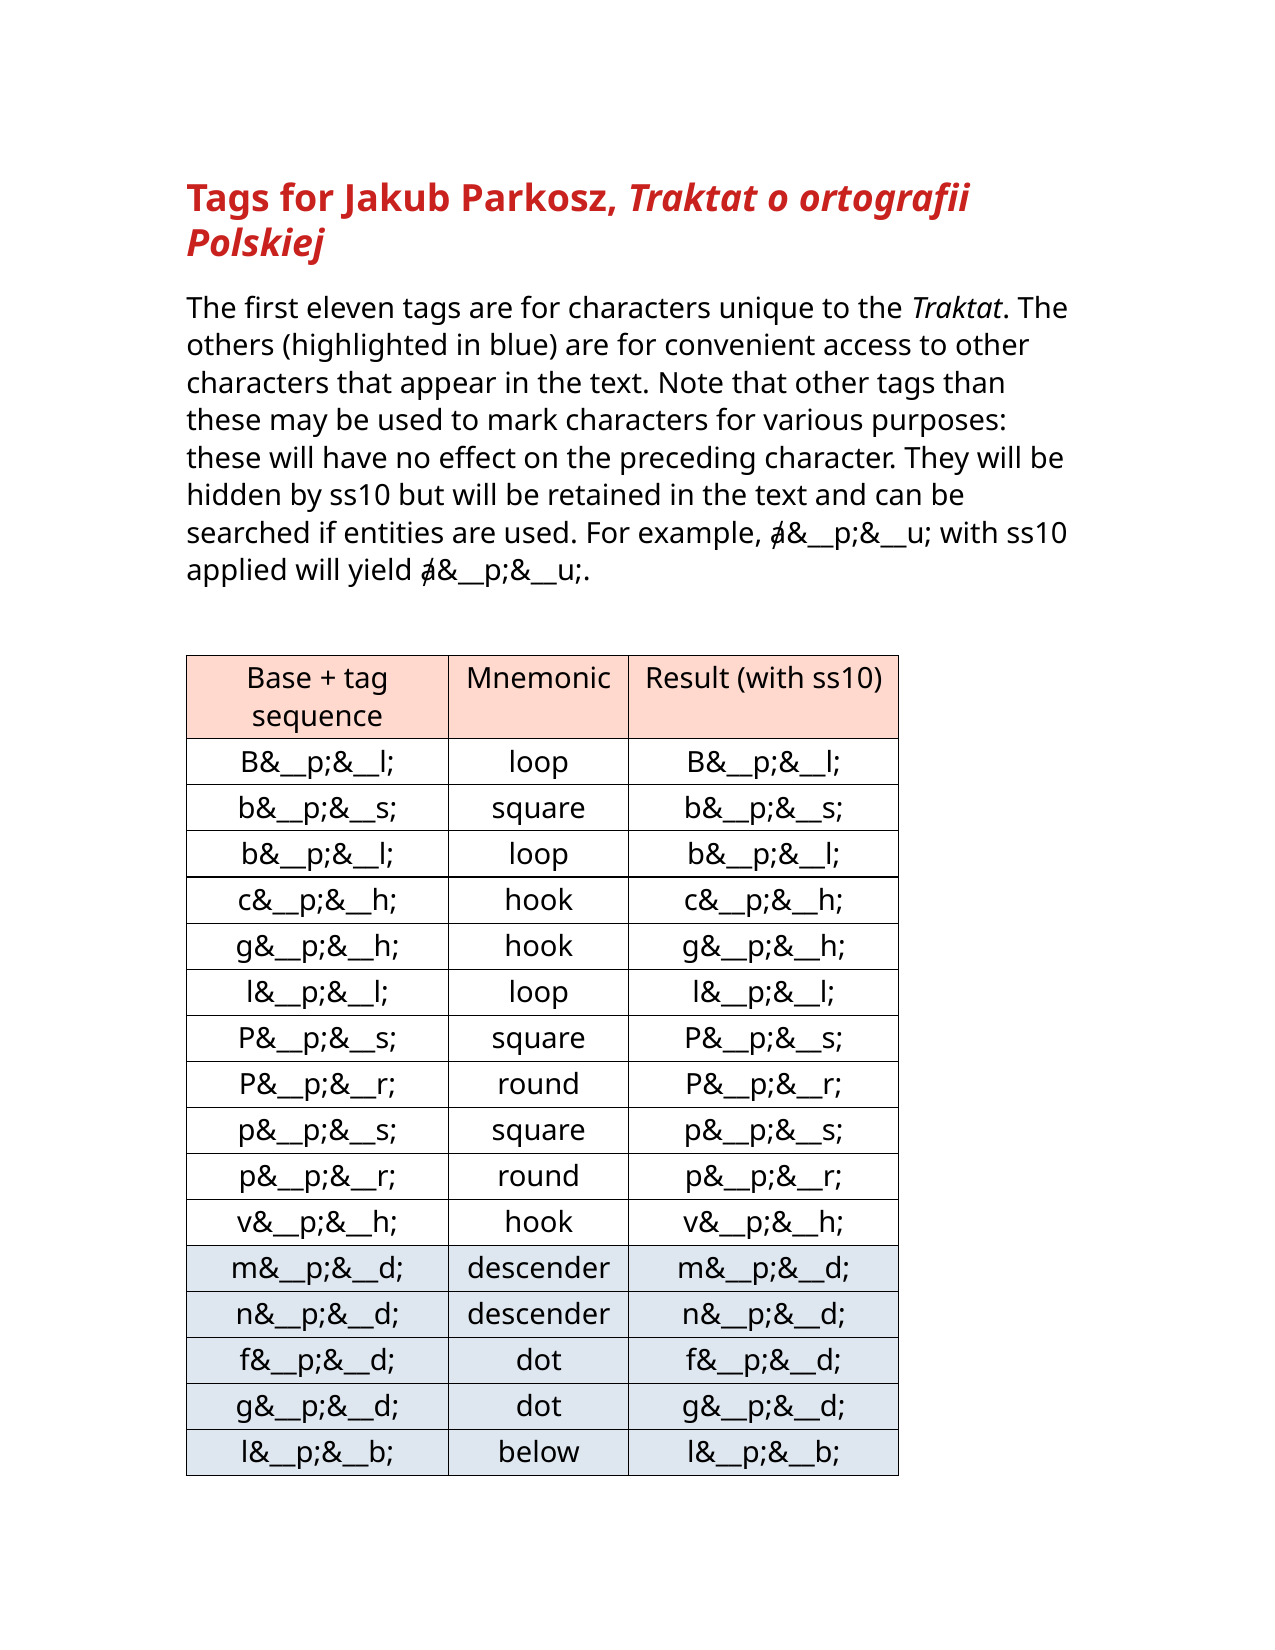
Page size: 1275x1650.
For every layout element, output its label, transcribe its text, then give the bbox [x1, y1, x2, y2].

table_cell below [449, 1430, 628, 1475]
table_cell round [449, 1154, 628, 1199]
table_cell b&__p;&__s; [629, 785, 898, 830]
table_cell m&__p;&__d; [629, 1246, 898, 1291]
table_cell loop [449, 831, 628, 876]
table_cell n&__p;&__d; [629, 1292, 898, 1337]
table_cell hook [449, 878, 628, 922]
table_cell hook [449, 1200, 628, 1245]
table_cell p&__p;&__r; [187, 1154, 448, 1199]
table_cell f&__p;&__d; [629, 1338, 898, 1383]
table_cell P&__p;&__r; [187, 1062, 448, 1107]
table_cell b&__p;&__l; [629, 831, 898, 876]
table_cell b&__p;&__l; [187, 831, 448, 876]
table_cell square [449, 1016, 628, 1061]
table_cell m&__p;&__d; [187, 1246, 448, 1291]
table_header Mnemonic [449, 656, 628, 738]
table_cell g&__p;&__d; [187, 1384, 448, 1429]
table_cell l&__p;&__b; [187, 1430, 448, 1475]
table_cell p&__p;&__r; [629, 1154, 898, 1199]
table_cell n&__p;&__d; [187, 1292, 448, 1337]
table_cell P&__p;&__s; [187, 1016, 448, 1061]
table_cell l&__p;&__b; [629, 1430, 898, 1475]
table_cell hook [449, 924, 628, 968]
table_cell p&__p;&__s; [629, 1108, 898, 1153]
table_cell b&__p;&__s; [187, 785, 448, 830]
text The first eleven tags are for characters unique to the Traktat. The others (highlighted in blue) are for convenient access to other characters that appear in the text. Note that other tags than these may be used to mark characters for various purposes: these will have no effect on the preceding character. They will be hidden by ss10 but will be retained in the text and can be searched if entities are used. For example, ⱥ&__p;&__u; with ss10 applied will yield ⱥ&__p;&__u;. [186, 288, 1087, 588]
table_cell dot [449, 1338, 628, 1383]
table_cell square [449, 1108, 628, 1153]
subtitle Tags for Jakub Parkosz, Traktat o ortografii Polskiej [186, 176, 1087, 266]
table_cell loop [449, 970, 628, 1014]
table_cell c&__p;&__h; [629, 878, 898, 922]
table_cell c&__p;&__h; [187, 878, 448, 922]
table_header Result (with ss10) [629, 656, 898, 738]
table_cell loop [449, 739, 628, 784]
table_cell square [449, 785, 628, 830]
table_cell v&__p;&__h; [187, 1200, 448, 1245]
table_cell g&__p;&__h; [629, 924, 898, 968]
table_cell B&__p;&__l; [629, 739, 898, 784]
table_cell p&__p;&__s; [187, 1108, 448, 1153]
table_header Base + tag sequence [187, 656, 448, 738]
table_cell g&__p;&__h; [187, 924, 448, 968]
table_cell descender [449, 1292, 628, 1337]
table_cell g&__p;&__d; [629, 1384, 898, 1429]
table_cell P&__p;&__s; [629, 1016, 898, 1061]
table_cell round [449, 1062, 628, 1107]
table_cell B&__p;&__l; [187, 739, 448, 784]
table_cell dot [449, 1384, 628, 1429]
table_cell P&__p;&__r; [629, 1062, 898, 1107]
table_cell descender [449, 1246, 628, 1291]
table_cell l&__p;&__l; [629, 970, 898, 1014]
table_cell l&__p;&__l; [187, 970, 448, 1014]
table_cell f&__p;&__d; [187, 1338, 448, 1383]
table_cell v&__p;&__h; [629, 1200, 898, 1245]
